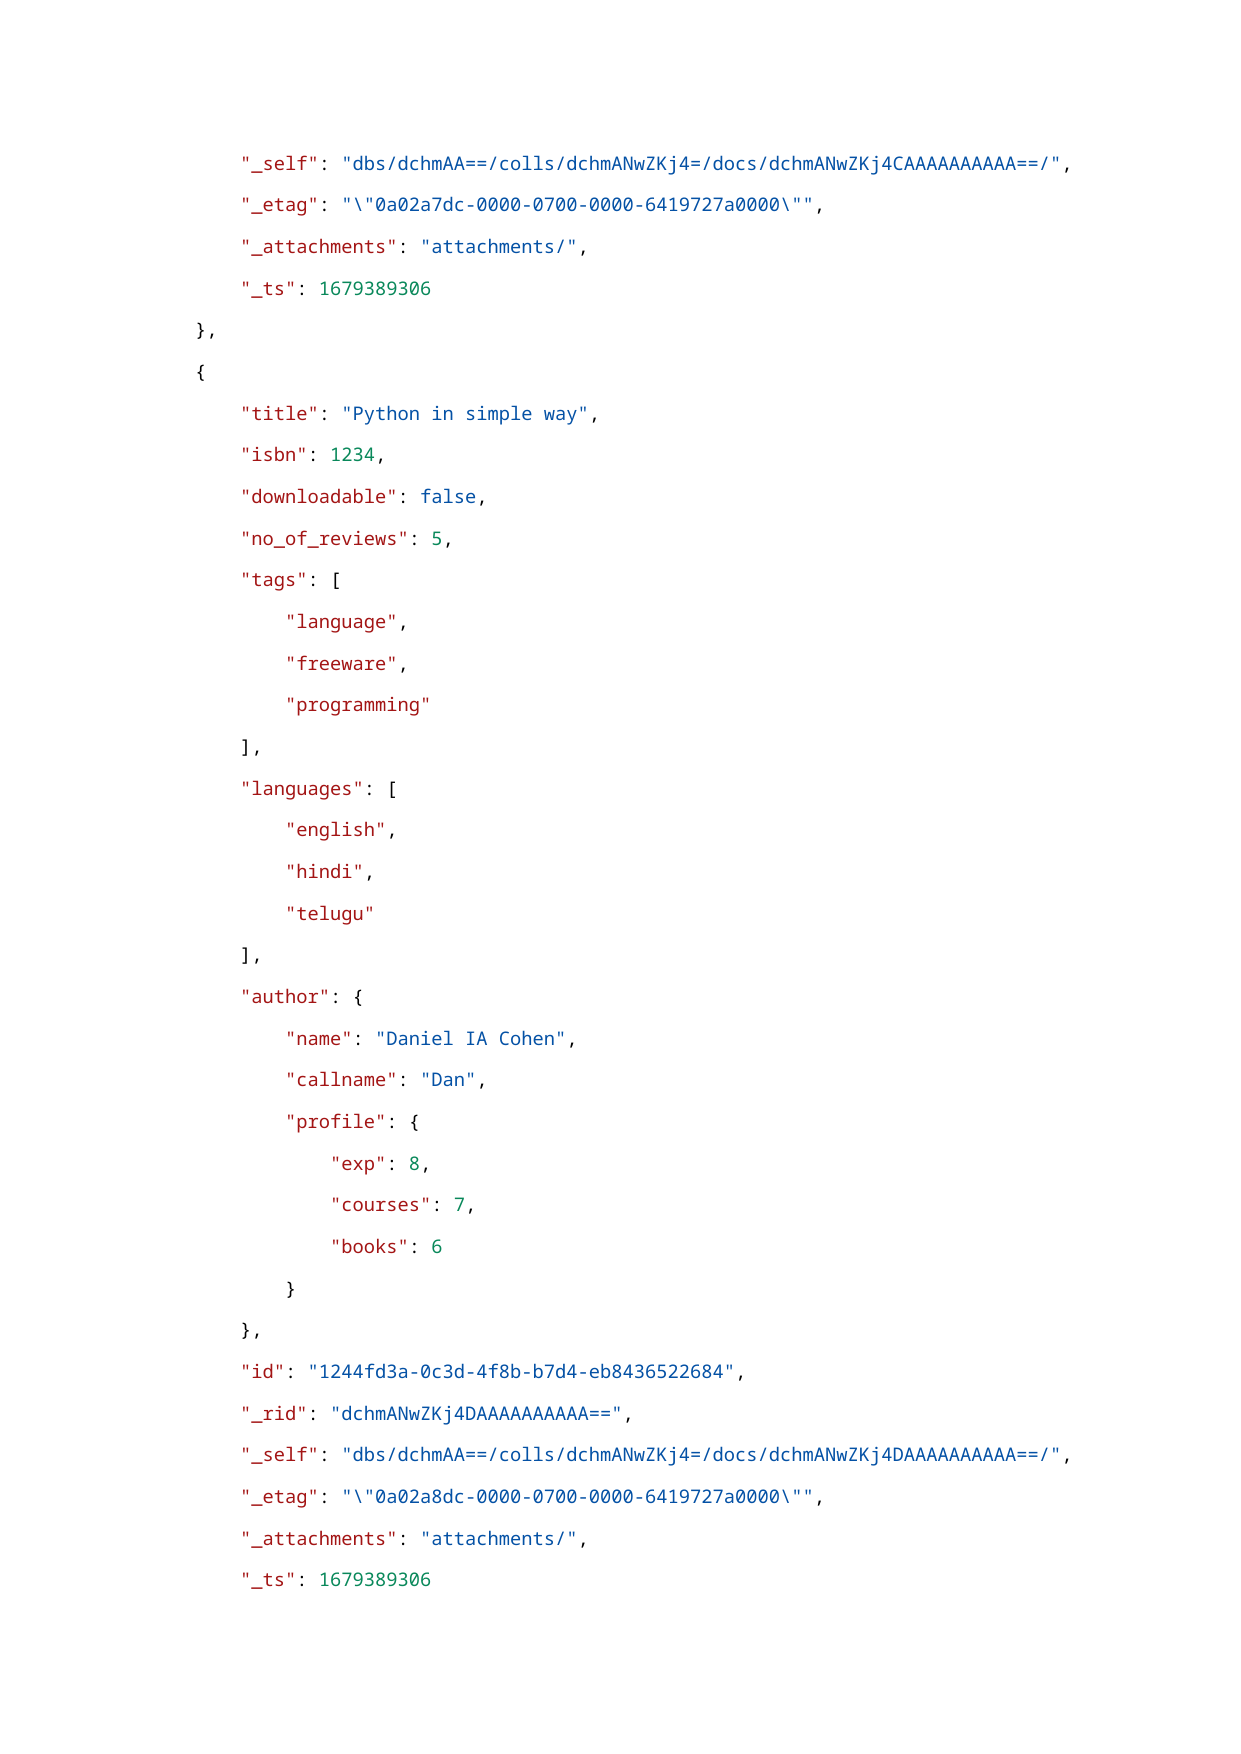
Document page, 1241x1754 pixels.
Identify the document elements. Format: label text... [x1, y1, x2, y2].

text ], [150, 942, 1090, 967]
text "books": 6 [150, 1233, 1090, 1258]
text "languages": [ [150, 775, 1090, 800]
text "_etag": "\"0a02a8dc-0000-0700-0000-6419727a0000\"", [150, 1483, 1090, 1508]
text { [150, 358, 1090, 383]
text "english", [150, 817, 1090, 842]
text "name": "Daniel IA Cohen", [150, 1025, 1090, 1050]
text "callname": "Dan", [150, 1067, 1090, 1092]
text "_ts": 1679389306 [150, 1567, 1090, 1592]
text "title": "Python in simple way", [150, 400, 1090, 425]
text "author": { [150, 983, 1090, 1008]
text "no_of_reviews": 5, [150, 525, 1090, 550]
text "_ts": 1679389306 [150, 275, 1090, 300]
text }, [150, 317, 1090, 342]
text ], [150, 733, 1090, 758]
text "hindi", [150, 858, 1090, 883]
text "_self": "dbs/dchmAA==/colls/dchmANwZKj4=/docs/dchmANwZKj4CAAAAAAAAAA==/", [150, 150, 1090, 175]
text "_attachments": "attachments/", [150, 233, 1090, 258]
text "_attachments": "attachments/", [150, 1525, 1090, 1550]
text "freeware", [150, 650, 1090, 675]
text "_self": "dbs/dchmAA==/colls/dchmANwZKj4=/docs/dchmANwZKj4DAAAAAAAAAA==/", [150, 1442, 1090, 1467]
text "tags": [ [150, 567, 1090, 592]
text "_rid": "dchmANwZKj4DAAAAAAAAAA==", [150, 1400, 1090, 1425]
text "exp": 8, [150, 1150, 1090, 1175]
text }, [150, 1317, 1090, 1342]
text "language", [150, 608, 1090, 633]
text "telugu" [150, 900, 1090, 925]
text "id": "1244fd3a-0c3d-4f8b-b7d4-eb8436522684", [150, 1358, 1090, 1383]
text "programming" [150, 692, 1090, 717]
text "courses": 7, [150, 1192, 1090, 1217]
text "isbn": 1234, [150, 442, 1090, 467]
text } [150, 1275, 1090, 1300]
text "downloadable": false, [150, 483, 1090, 508]
text "_etag": "\"0a02a7dc-0000-0700-0000-6419727a0000\"", [150, 192, 1090, 217]
text "profile": { [150, 1108, 1090, 1133]
